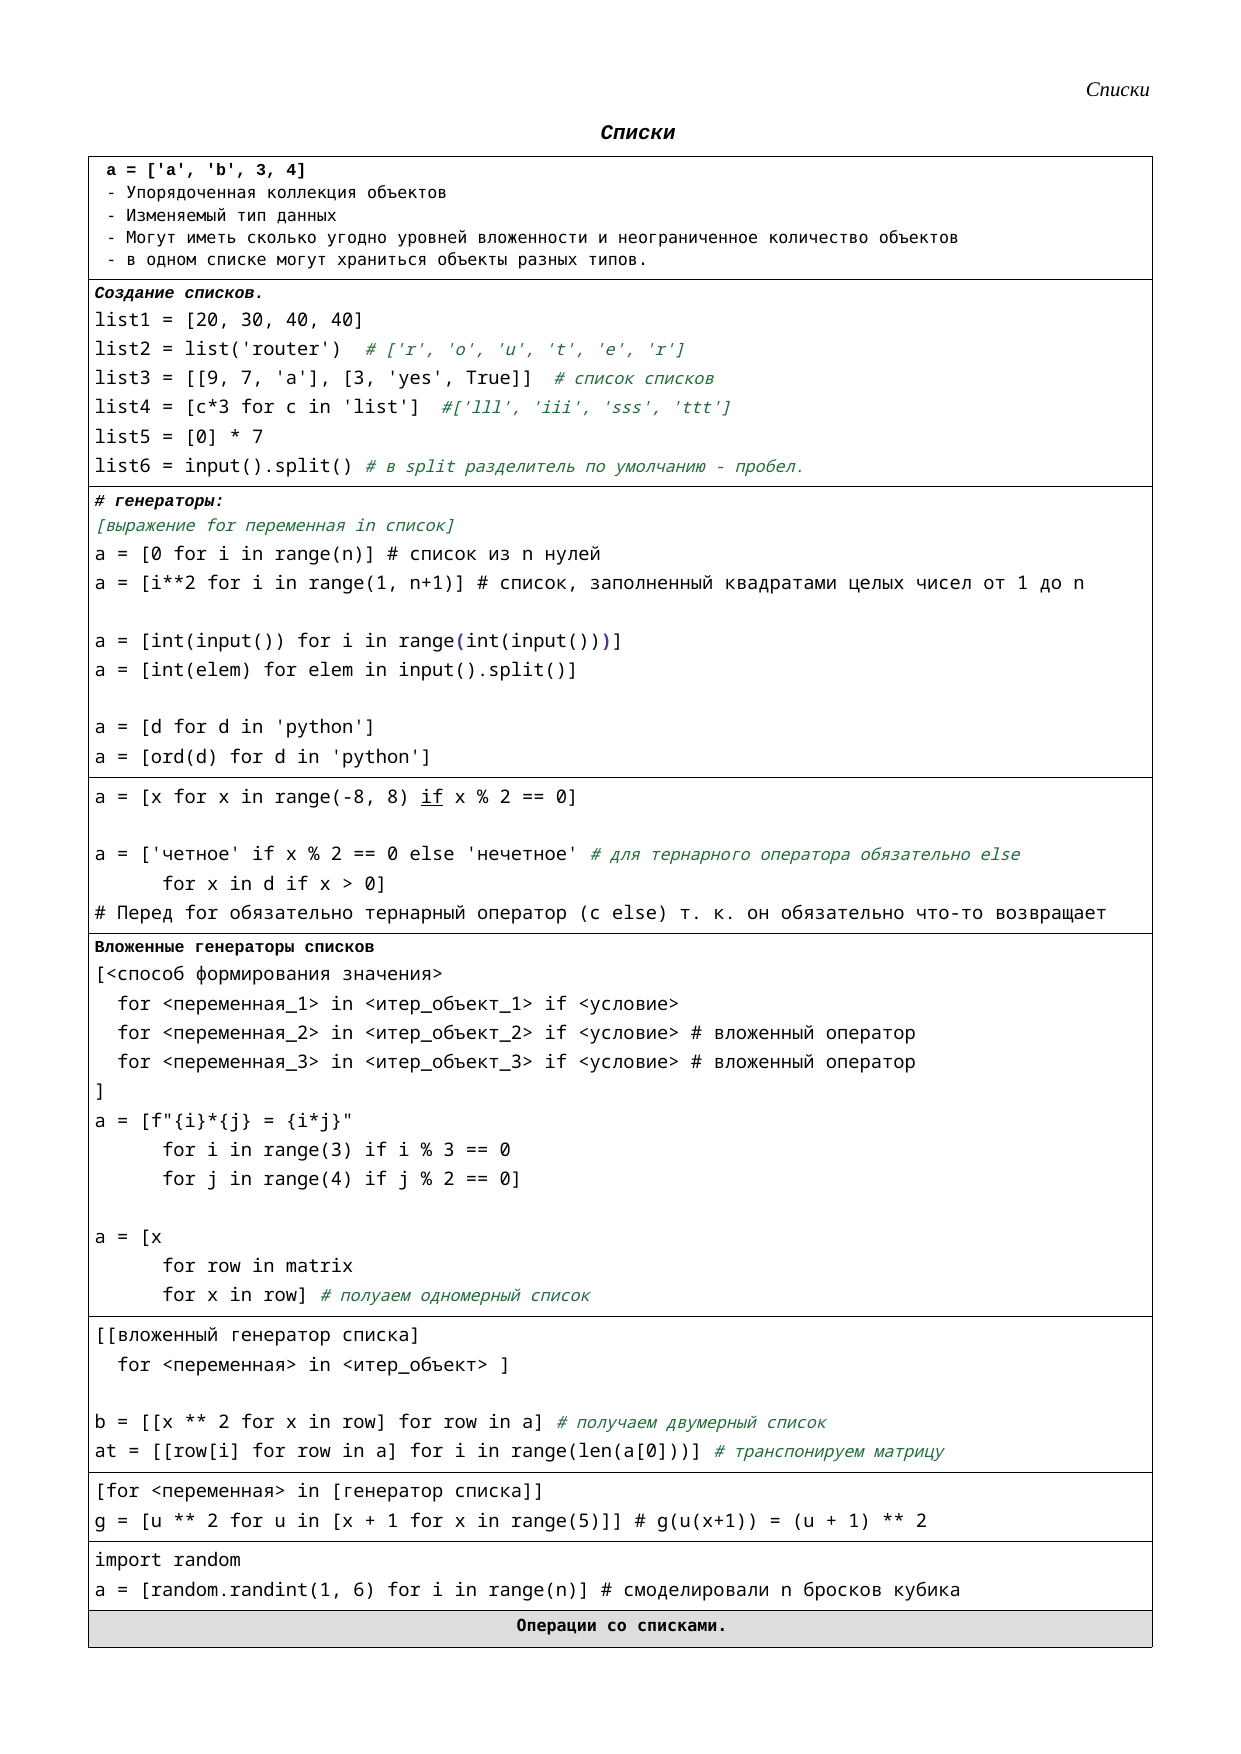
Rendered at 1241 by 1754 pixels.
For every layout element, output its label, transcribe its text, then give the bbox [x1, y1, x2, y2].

table_cell [for <переменная> in [генератор списка]] g = [u ** 2 for u in [x + 1 for x in range(5)]] # g(u(x+1)) = (u + 1) ** 2 [89, 1473, 1152, 1541]
table_cell Операции со списками. [89, 1611, 1152, 1647]
table_cell Создание списков. list1 = [20, 30, 40, 40] list2 = list('router') # ['r', 'o', 'u', 't', 'e', 'r'] list3 = [[9, 7, 'a'], [3, 'yes', True]] # список списков list4 = [c*3 for c in 'list'] #['lll', 'iii', 'sss', 'ttt'] list5 = [0] * 7 list6 = input().split() # в split разделитель по умолчанию - пробел. [89, 280, 1152, 486]
table_cell Вложенные генераторы списков [<способ формирования значения> for <переменная_1> in <итер_объект_1> if <условие> for <переменная_2> in <итер_объект_2> if <условие> # вложенный оператор for <переменная_3> in <итер_объект_3> if <условие> # вложенный оператор ] a = [f"{i}*{j} = {i*j}" for i in range(3) if i % 3 == 0 for j in range(4) if j % 2 == 0] a = [x for row in matrix for x in row] # полуаем одномерный список [89, 934, 1152, 1316]
table_cell a = [x for x in range(-8, 8) if x % 2 == 0] a = ['четное' if x % 2 == 0 else 'нечетное' # для тернарного оператора обязательно else for x in d if x > 0] # Перед for обязательно тернарный оператор (с else) т. к. он обязательно что-то возвращает [89, 778, 1152, 933]
table_cell [[вложенный генератор списка] for <переменная> in <итер_объект> ] b = [[x ** 2 for x in row] for row in a] # получаем двумерный список at = [[row[i] for row in a] for i in range(len(a[0]))] # транспонируем матрицу [89, 1317, 1152, 1472]
table_header a = ['a', 'b', 3, 4] - Упорядоченная коллекция объектов - Изменяемый тип данных - Могут иметь сколько угодно уровней вложенности и неограниченное количество объектов - в одном списке могут храниться объекты разных типов. [89, 157, 1152, 278]
table_cell # генераторы: [выражение for переменная in список] a = [0 for i in range(n)] # список из n нулей a = [i**2 for i in range(1, n+1)] # список, заполненный квадратами целых чисел от 1 до n a = [int(input()) for i in range(int(input()))] a = [int(elem) for elem in input().split()] a = [d for d in 'python'] a = [ord(d) for d in 'python'] [89, 487, 1152, 777]
subtitle Списки [126, 122, 1152, 146]
table_cell import random a = [random.randint(1, 6) for i in range(n)] # смоделировали n бросков кубика [89, 1542, 1152, 1610]
